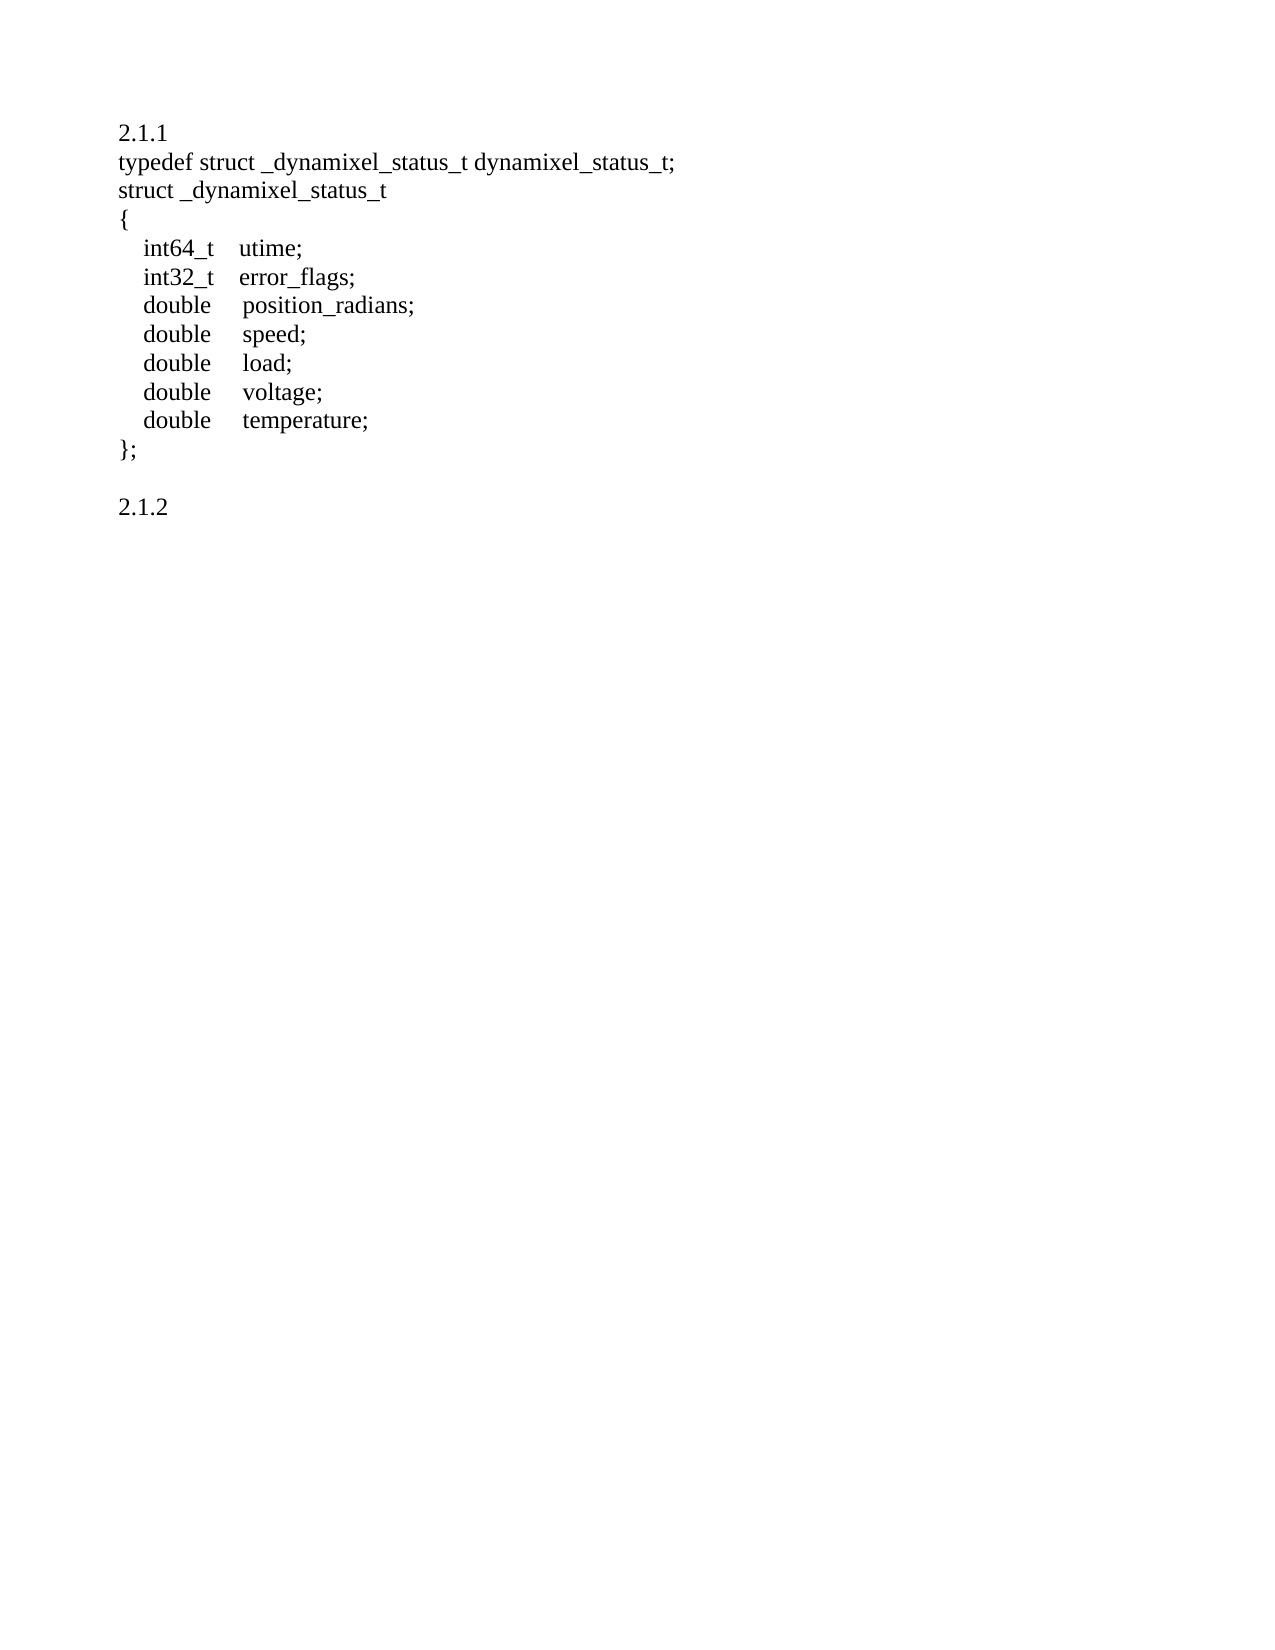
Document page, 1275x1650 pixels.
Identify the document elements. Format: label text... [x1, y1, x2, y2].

text typedef struct _dynamixel_status_t dynamixel_status_t; [118, 147, 1157, 176]
text struct _dynamixel_status_t [118, 176, 1157, 204]
text double speed; [118, 319, 1157, 348]
text double temperature; [118, 406, 1157, 434]
text int64_t utime; [118, 233, 1157, 262]
text double voltage; [118, 377, 1157, 406]
text }; [118, 434, 1157, 463]
text double position_radians; [118, 291, 1157, 319]
text { [118, 204, 1157, 233]
text int32_t error_flags; [118, 262, 1157, 291]
text 2.1.2 [118, 492, 1157, 549]
text 2.1.1 [118, 118, 1157, 147]
text double load; [118, 348, 1157, 377]
